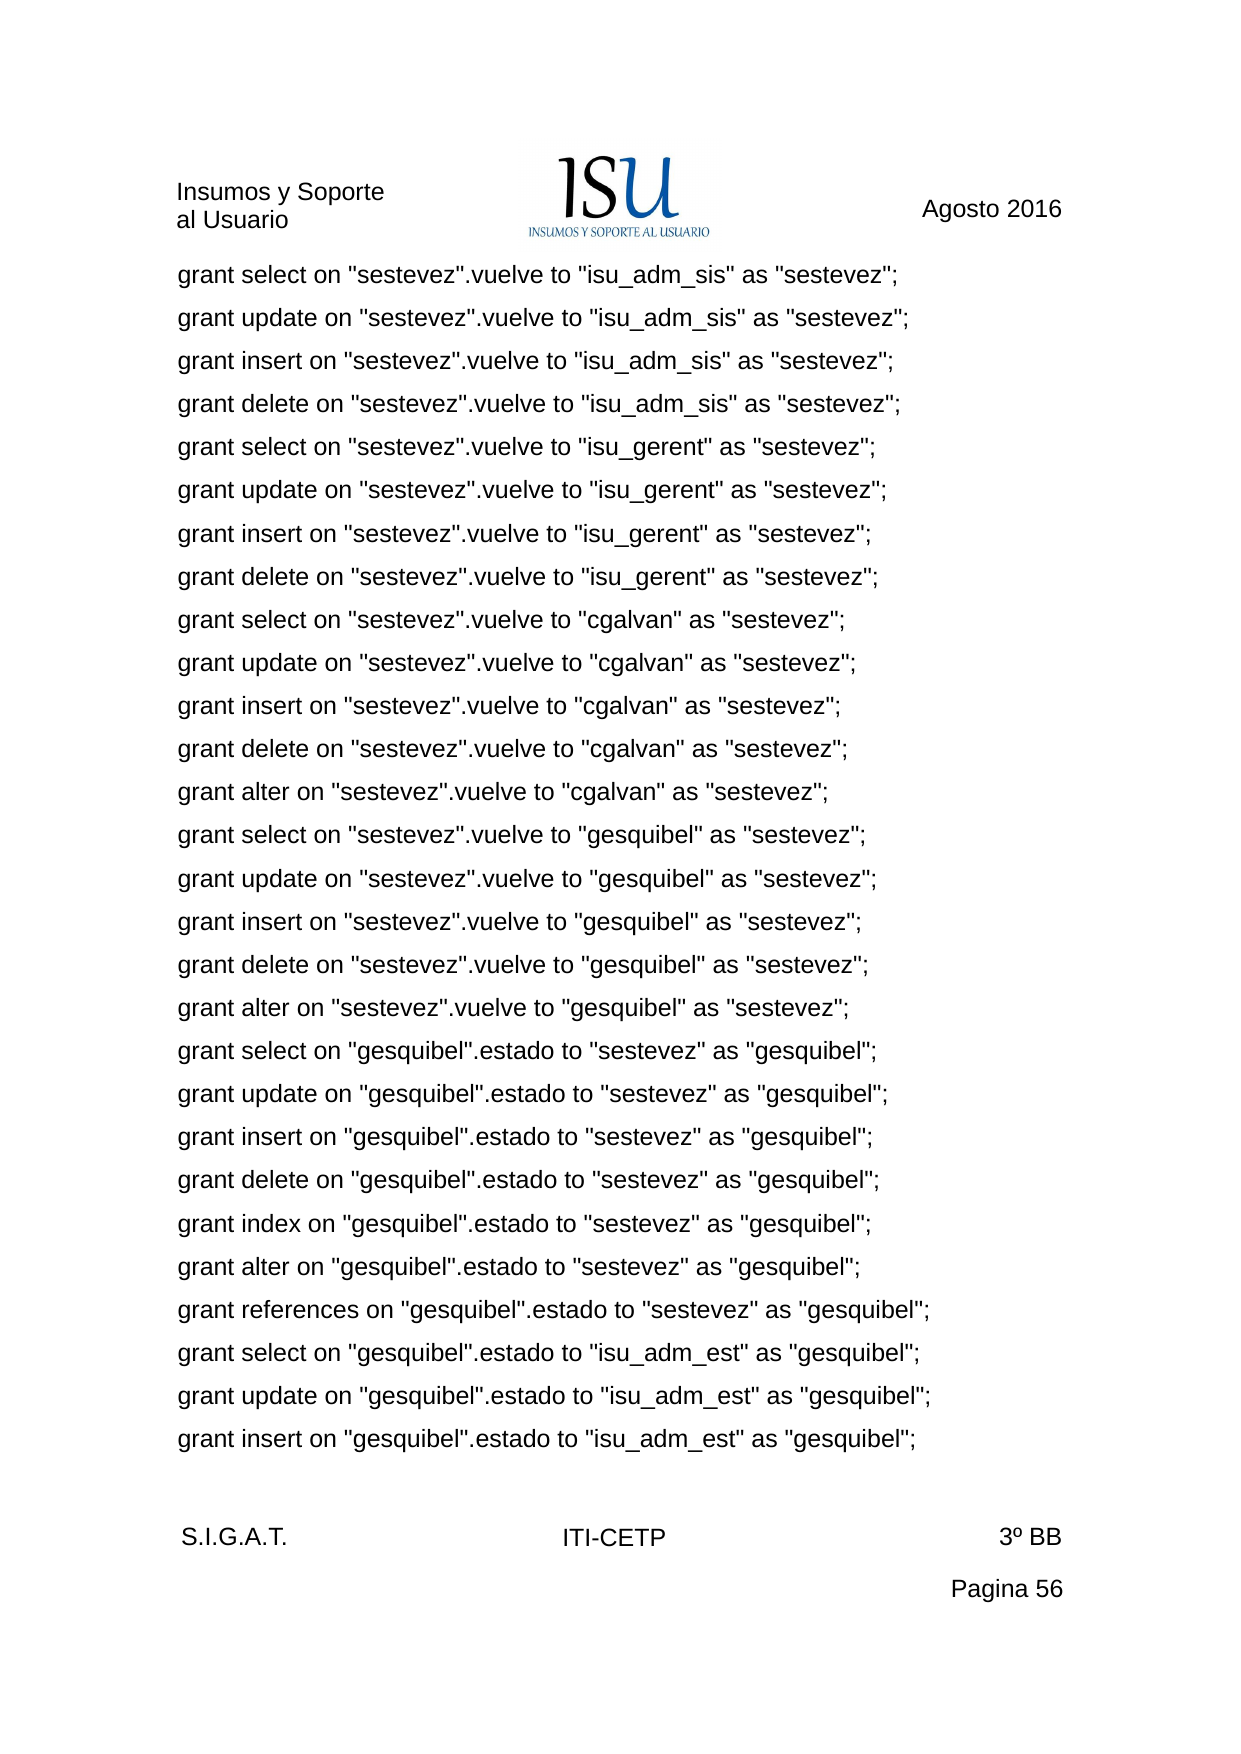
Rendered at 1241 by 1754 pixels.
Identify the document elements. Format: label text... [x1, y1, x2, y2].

picture [517, 138, 723, 252]
text grant select on "sestevez".vuelve to "isu_adm_sis" as "sestevez"; grant update on "sestevez".vuelve to "isu_adm_sis" as "sestevez"; grant insert on "sestevez".vuelve to "isu_adm_sis" as "sestevez"; grant delete on "sestevez".vuelve to "isu_adm_sis" as "sestevez"; grant select on "sestevez".vuelve to "isu_gerent" as "sestevez"; grant update on "sestevez".vuelve to "isu_gerent" as "sestevez"; grant insert on "sestevez".vuelve to "isu_gerent" as "sestevez"; grant delete on "sestevez".vuelve to "isu_gerent" as "sestevez"; grant select on "sestevez".vuelve to "cgalvan" as "sestevez"; grant update on "sestevez".vuelve to "cgalvan" as "sestevez"; grant insert on "sestevez".vuelve to "cgalvan" as "sestevez"; grant delete on "sestevez".vuelve to "cgalvan" as "sestevez"; grant alter on "sestevez".vuelve to "cgalvan" as "sestevez"; grant select on "sestevez".vuelve to "gesquibel" as "sestevez"; grant update on "sestevez".vuelve to "gesquibel" as "sestevez"; grant insert on "sestevez".vuelve to "gesquibel" as "sestevez"; grant delete on "sestevez".vuelve to "gesquibel" as "sestevez"; grant alter on "sestevez".vuelve to "gesquibel" as "sestevez"; grant select on "gesquibel".estado to "sestevez" as "gesquibel"; grant update on "gesquibel".estado to "sestevez" as "gesquibel"; grant insert on "gesquibel".estado to "sestevez" as "gesquibel"; grant delete on "gesquibel".estado to "sestevez" as "gesquibel"; grant index on "gesquibel".estado to "sestevez" as "gesquibel"; grant alter on "gesquibel".estado to "sestevez" as "gesquibel"; grant references on "gesquibel".estado to "sestevez" as "gesquibel"; grant select on "gesquibel".estado to "isu_adm_est" as "gesquibel"; grant update on "gesquibel".estado to "isu_adm_est" as "gesquibel"; grant insert on "gesquibel".estado to "isu_adm_est" as "gesquibel"; [177, 260, 1063, 1453]
